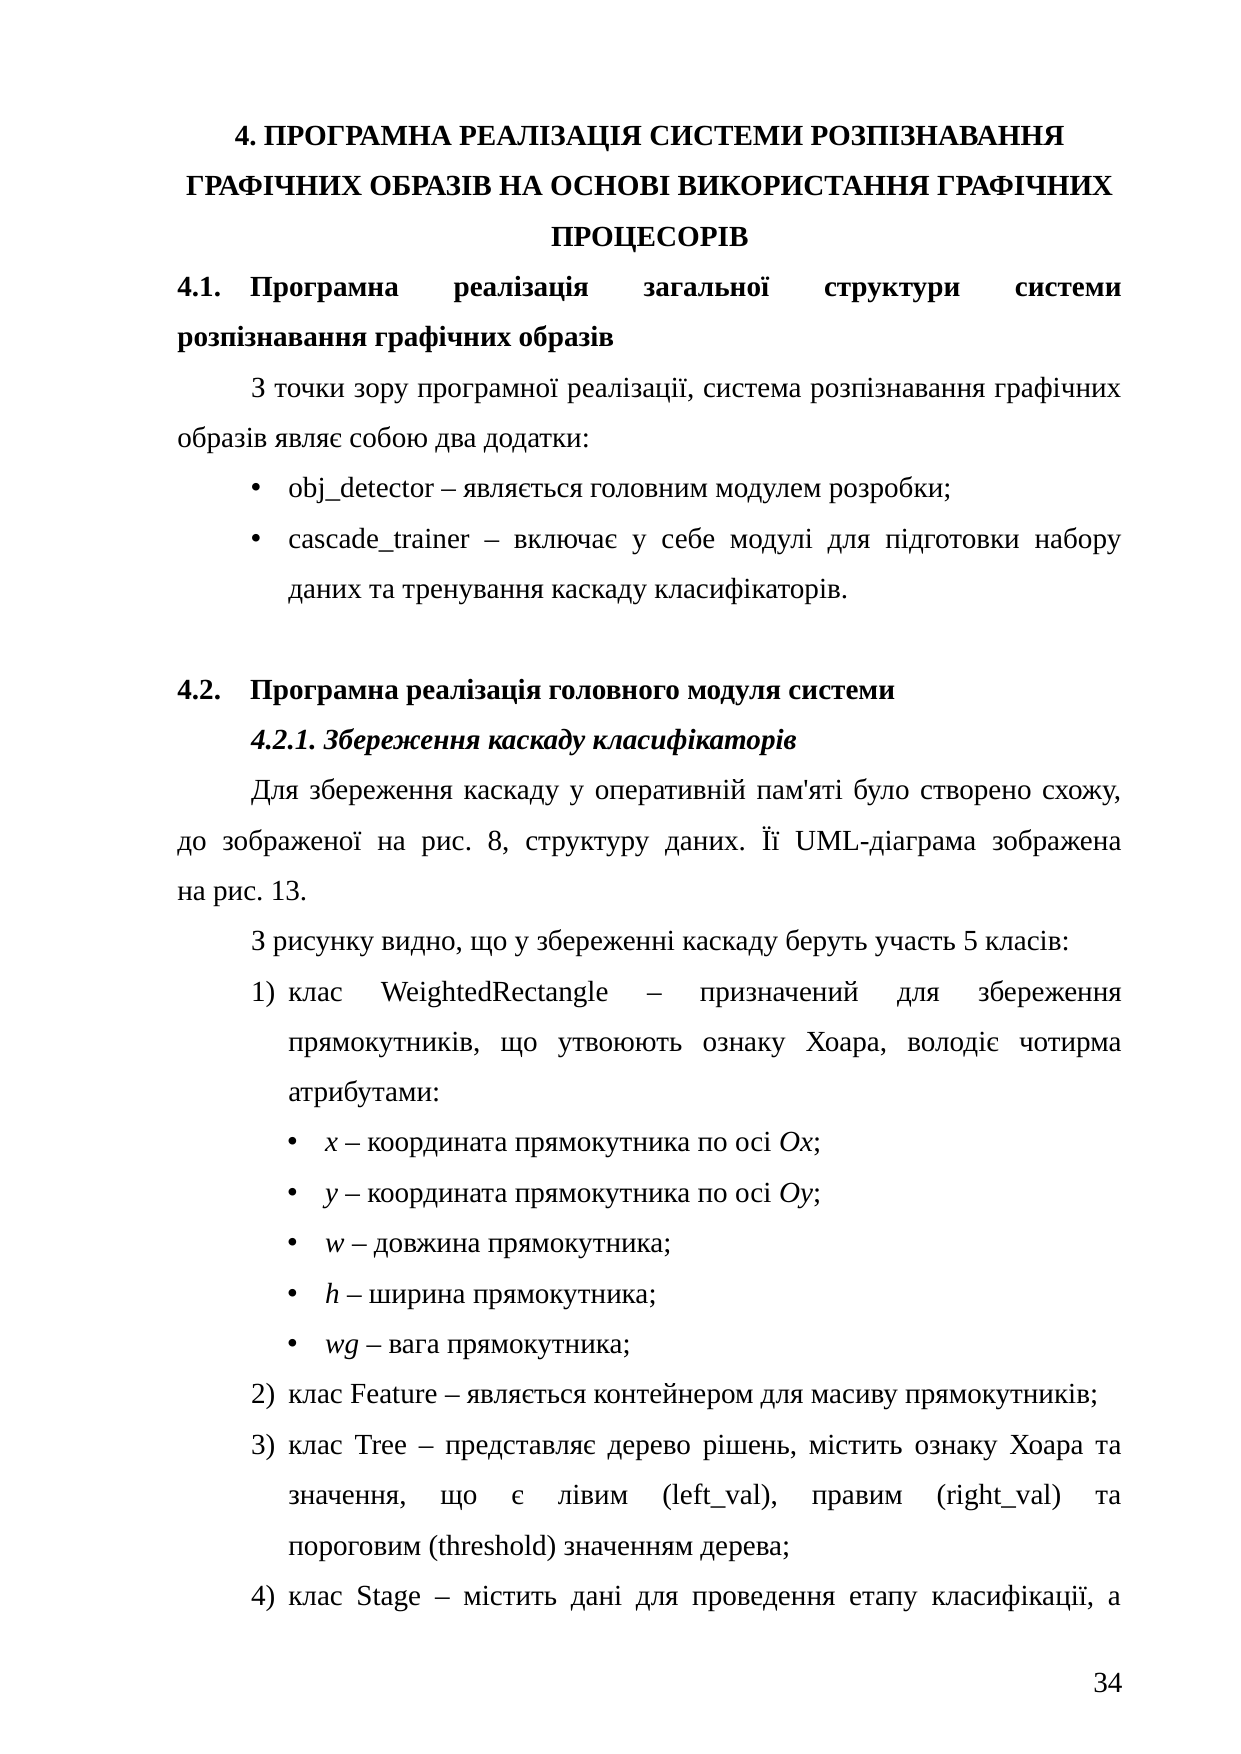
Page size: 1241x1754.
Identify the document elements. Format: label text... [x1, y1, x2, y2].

text 4.2.1. Збереження каскаду класифікаторів [177, 722, 1122, 756]
list wg – вага прямокутника; [287, 1326, 1122, 1360]
subtitle 4. ПРОГРАМНА РЕАЛІЗАЦІЯ СИСТЕМИ РОЗПІЗНАВАННЯ ГРАФІЧНИХ ОБРАЗІВ НА ОСНОВІ ВИКОРИСТАННЯ ГРАФІЧНИХ ПРОЦЕСОРІВ [177, 118, 1122, 252]
list клас WeightedRectangle – призначений для збереження прямокутників, що утвоюють ознаку Хоара, володіє чотирма атрибутами: [251, 974, 1122, 1108]
text З рисунку видно, що у збереженні каскаду беруть участь 5 класів: [177, 923, 1122, 957]
list х – координата прямокутника по осі Ох; [287, 1124, 1122, 1158]
text Для збереження каскаду у оперативній пам'яті було створено схожу, до зображеної на рис. 8, структуру даних. Її UML-діаграма зображена на рис. 13. [177, 772, 1122, 907]
list клас Feature – являється контейнером для масиву прямокутників; [251, 1377, 1122, 1410]
list у – координата прямокутника по осі Оу; [287, 1175, 1122, 1209]
list w – довжина прямокутника; [287, 1225, 1122, 1259]
subtitle 4.2. Програмна реалізація головного модуля системи [177, 672, 1122, 705]
text З точки зору програмної реалізації, система розпізнавання графічних образів являє собою два додатки: [177, 370, 1122, 453]
list клас Stage – містить дані для проведення етапу класифікації, а [251, 1578, 1122, 1611]
subtitle 4.1. Програмна реалізація загальної структури системи розпізнавання графічних образів [177, 269, 1122, 353]
list cascade_trainer – включає у себе модулі для підготовки набору даних та тренування каскаду класифікаторів. [251, 521, 1122, 605]
list obj_detector – являється головним модулем розробки; [251, 470, 1122, 504]
list клас Tree – представляє дерево рішень, містить ознаку Хоара та значення, що є лівим (left_val), правим (right_val) та пороговим (threshold) значенням дерева; [251, 1427, 1122, 1561]
list h – ширина прямокутника; [287, 1276, 1122, 1309]
